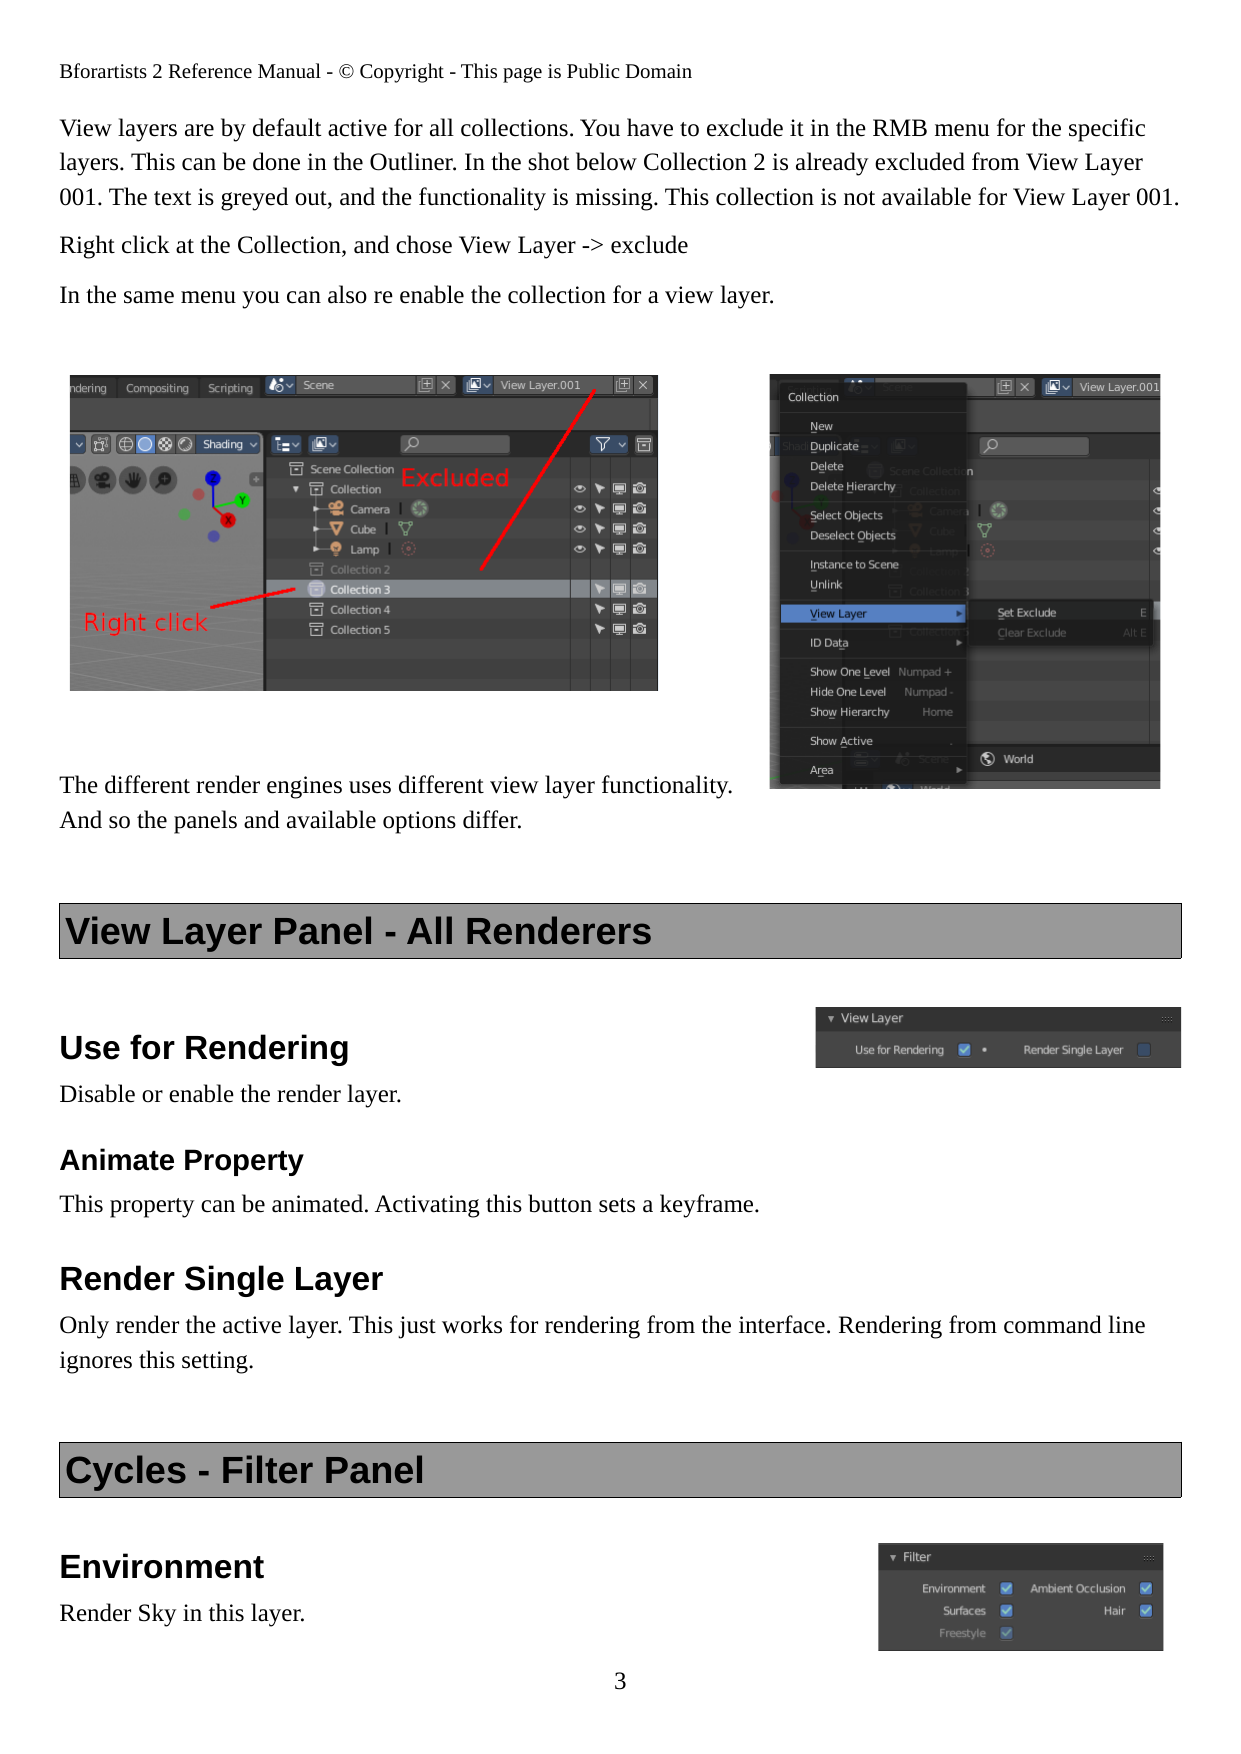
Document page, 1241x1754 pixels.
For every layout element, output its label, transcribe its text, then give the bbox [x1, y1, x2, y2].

picture [769, 374, 1161, 789]
picture [878, 1543, 1164, 1651]
text Disable or enable the render layer. [59, 1079, 1181, 1108]
text Only render the active layer. This just works for rendering from the interface. Rendering from command line ignores this setting. [59, 1310, 1181, 1373]
text Render Sky in this layer. [59, 1598, 878, 1626]
picture [815, 1007, 1182, 1068]
subtitle Use for Rendering [59, 1028, 815, 1067]
text Right click at the Collection, and chose View Layer -> exclude [59, 231, 1181, 259]
subtitle [1164, 1546, 1181, 1585]
subtitle Animate Property [59, 1143, 1181, 1177]
text In the same menu you can also re enable the collection for a view layer. [59, 280, 1181, 308]
table_header View Layer Panel - All Renderers [60, 904, 1181, 958]
picture [69, 375, 659, 691]
subtitle Render Single Layer [59, 1259, 1181, 1298]
text This property can be animated. Activating this button sets a keyframe. [59, 1189, 1181, 1218]
text View layers are by default active for all collections. You have to exclude it in the RMB menu for the specific layers. This can be done in the Outliner. In the shot below Collection 2 is already excluded from View Layer 001. The text is greyed out, and the functionality is missing. This collection is not available for View Layer 001. [59, 113, 1181, 210]
table_header Cycles - Filter Panel [60, 1443, 1181, 1497]
text The different render engines uses different view layer functionality. And so the panels and available options differ. [59, 770, 1181, 833]
subtitle Environment [59, 1546, 878, 1585]
